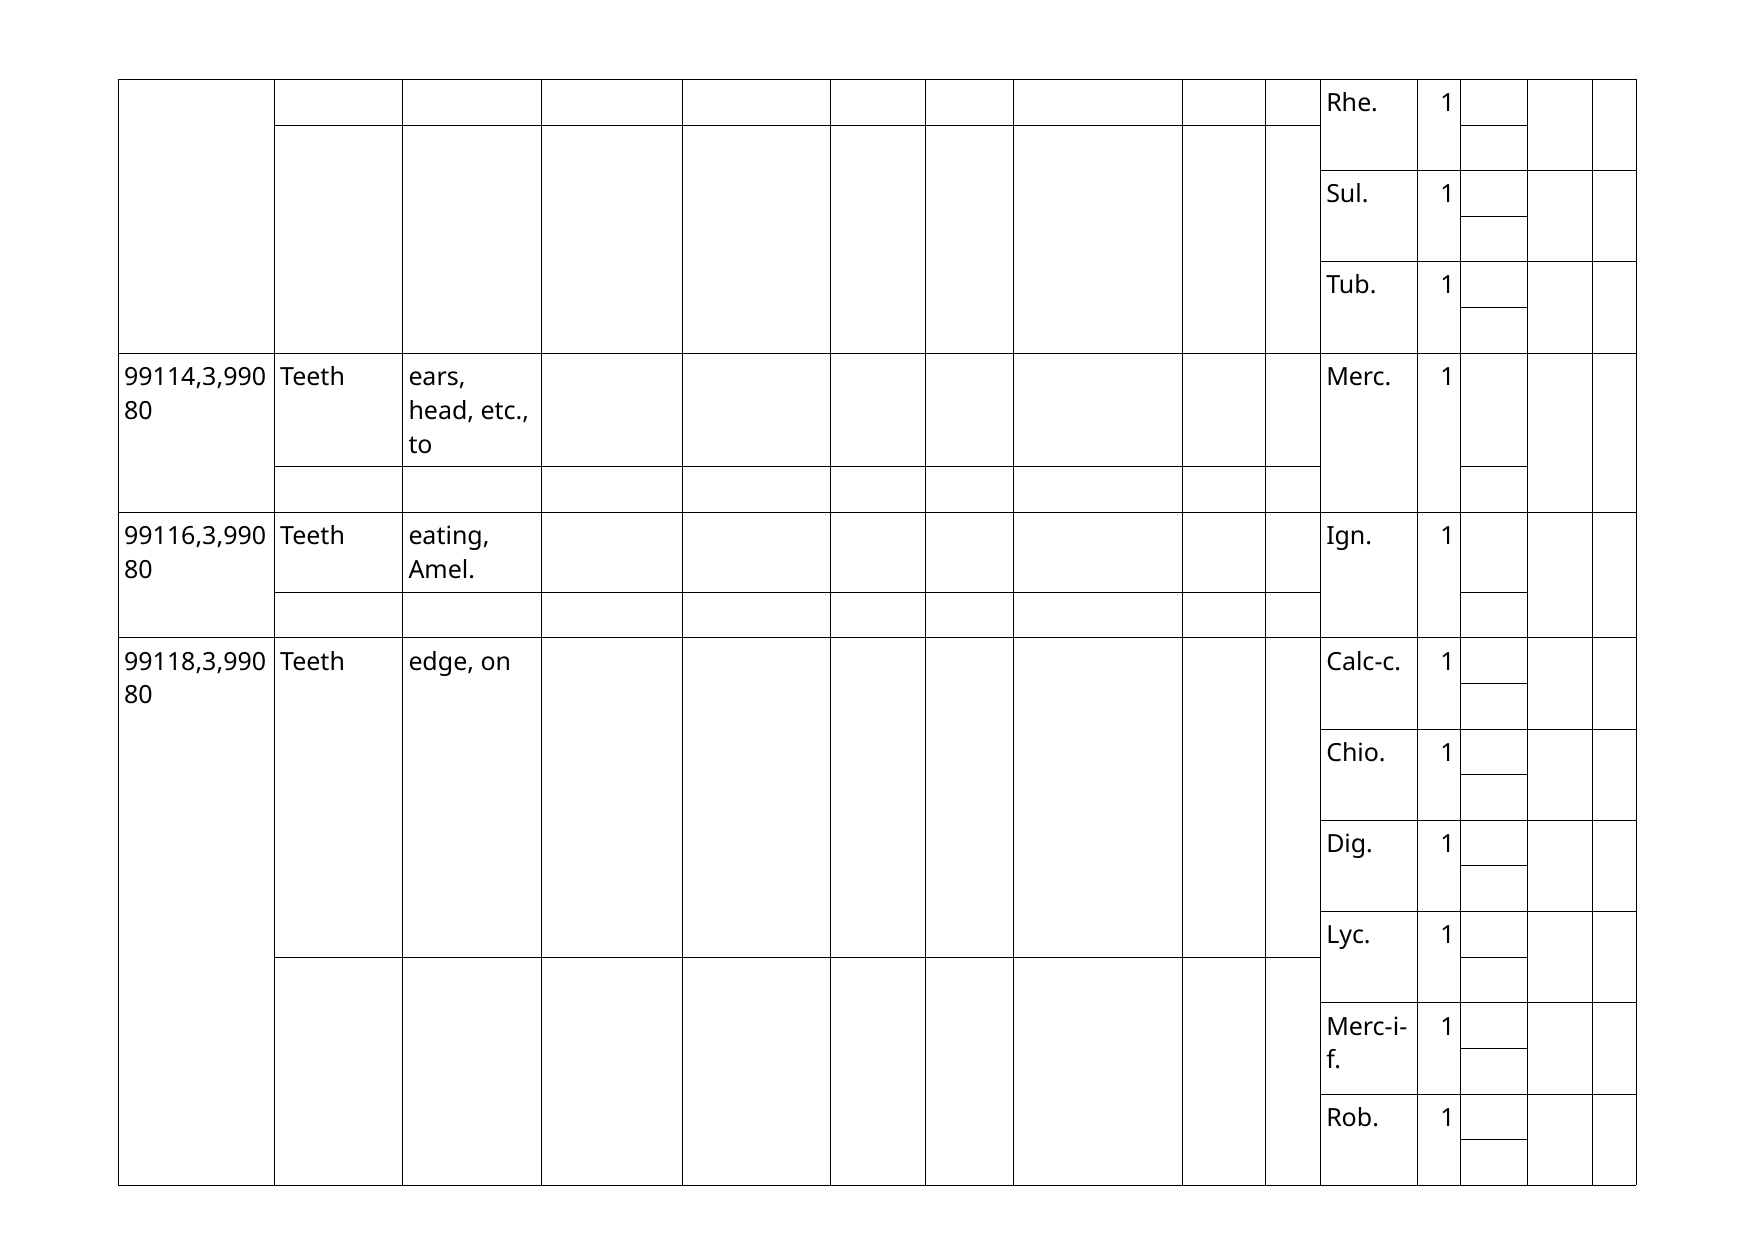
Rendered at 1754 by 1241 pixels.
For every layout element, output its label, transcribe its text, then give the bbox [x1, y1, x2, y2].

table_cell [1014, 638, 1182, 957]
table_cell [1461, 1003, 1527, 1048]
table_cell [831, 958, 925, 1185]
table_cell Calc-c. [1321, 638, 1417, 728]
table_cell [1266, 126, 1320, 353]
table_cell [1183, 638, 1265, 957]
table_cell 99118,3,99080 [119, 638, 274, 1185]
table_cell [1593, 262, 1636, 353]
table_cell [275, 958, 402, 1185]
table_cell [831, 467, 925, 512]
table_cell [683, 126, 830, 353]
table_cell [1528, 638, 1592, 728]
table_cell [683, 513, 830, 592]
table_cell [275, 467, 402, 512]
table_cell [831, 354, 925, 466]
table_cell Dig. [1321, 821, 1417, 911]
table_cell 1 [1418, 730, 1460, 820]
table_cell Rhe. [1321, 80, 1417, 170]
table_cell [1461, 171, 1527, 216]
table_cell [926, 354, 1013, 466]
table_cell [1528, 1095, 1592, 1185]
table_cell [1528, 821, 1592, 911]
table_cell [1014, 354, 1182, 466]
table_cell [1461, 1140, 1527, 1185]
table_cell [1461, 912, 1527, 957]
table_cell [831, 593, 925, 637]
table_cell [1461, 467, 1527, 512]
table_cell [683, 80, 830, 124]
table_cell 1 [1418, 912, 1460, 1002]
table_cell [1183, 80, 1265, 124]
table_cell [1461, 775, 1527, 820]
table_cell [403, 126, 541, 353]
table_cell [1528, 912, 1592, 1002]
table_cell [1461, 126, 1527, 170]
table_cell 1 [1418, 513, 1460, 637]
table_cell [542, 513, 682, 592]
table_cell [926, 80, 1013, 124]
table_cell [403, 593, 541, 637]
table_cell [1461, 958, 1527, 1002]
table_cell [1461, 354, 1527, 466]
table_cell [1461, 821, 1527, 865]
table_cell Ign. [1321, 513, 1417, 637]
table_cell eating, Amel. [403, 513, 541, 592]
table_cell [1593, 171, 1636, 261]
table_cell [1528, 730, 1592, 820]
table_cell [1461, 866, 1527, 911]
table_cell [926, 638, 1013, 957]
table_cell [683, 354, 830, 466]
table_cell [926, 593, 1013, 637]
table_cell 1 [1418, 262, 1460, 353]
table_cell [1528, 354, 1592, 512]
table_cell [1183, 958, 1265, 1185]
table_cell Teeth [275, 354, 402, 466]
table_cell Lyc. [1321, 912, 1417, 1002]
table_cell [926, 126, 1013, 353]
table_cell [1014, 80, 1182, 124]
table_cell [1593, 730, 1636, 820]
table_cell [1183, 593, 1265, 637]
table_cell [1593, 1095, 1636, 1185]
table_cell Tub. [1321, 262, 1417, 353]
table_cell [1014, 467, 1182, 512]
table_cell 1 [1418, 354, 1460, 512]
table_cell [403, 467, 541, 512]
table_cell [542, 958, 682, 1185]
table_cell [1461, 262, 1527, 307]
table_cell [683, 958, 830, 1185]
table_cell [1461, 80, 1527, 124]
table_cell [1183, 126, 1265, 353]
table_cell [831, 126, 925, 353]
table_cell [831, 513, 925, 592]
table_cell Chio. [1321, 730, 1417, 820]
table_cell [926, 513, 1013, 592]
table_cell [1461, 308, 1527, 353]
table_cell [1461, 1095, 1527, 1139]
table_cell [1266, 958, 1320, 1185]
table_cell [1461, 730, 1527, 774]
table_cell [1014, 958, 1182, 1185]
table_cell 1 [1418, 171, 1460, 261]
table_cell [1593, 912, 1636, 1002]
table_cell [542, 126, 682, 353]
table_cell [542, 80, 682, 124]
table_cell [1266, 467, 1320, 512]
table_cell [1461, 217, 1527, 261]
table_cell [1461, 593, 1527, 637]
table_cell Merc-i-f. [1321, 1003, 1417, 1093]
table_cell [542, 354, 682, 466]
table_cell [403, 80, 541, 124]
table_cell [1593, 354, 1636, 512]
table_cell [1528, 171, 1592, 261]
table_cell [1593, 1003, 1636, 1093]
table_cell [1266, 354, 1320, 466]
table_cell 99114,3,99080 [119, 354, 274, 512]
table_cell [683, 593, 830, 637]
table_cell [1461, 638, 1527, 683]
table_cell 1 [1418, 1003, 1460, 1093]
table_cell [1593, 638, 1636, 728]
table_cell edge, on [403, 638, 541, 957]
table_cell [1266, 513, 1320, 592]
table_cell Sul. [1321, 171, 1417, 261]
table_cell [1528, 513, 1592, 637]
table_cell [1183, 467, 1265, 512]
table_cell [1014, 126, 1182, 353]
table_cell [1528, 80, 1592, 170]
table_cell [275, 593, 402, 637]
table_cell Teeth [275, 513, 402, 592]
table_cell [1266, 80, 1320, 124]
table_cell [542, 638, 682, 957]
table_cell [1266, 593, 1320, 637]
table_cell [1593, 821, 1636, 911]
table_cell [1014, 593, 1182, 637]
table_cell [1183, 513, 1265, 592]
table_cell [1266, 638, 1320, 957]
table_cell [542, 467, 682, 512]
table_cell 1 [1418, 821, 1460, 911]
table_cell [1014, 513, 1182, 592]
table_cell [926, 467, 1013, 512]
table_cell Rob. [1321, 1095, 1417, 1185]
table_cell [926, 958, 1013, 1185]
table_cell [1528, 262, 1592, 353]
table_cell 99116,3,99080 [119, 513, 274, 637]
table_cell 1 [1418, 1095, 1460, 1185]
table_cell [403, 958, 541, 1185]
table_cell [1461, 684, 1527, 728]
table_cell [831, 80, 925, 124]
table_cell [275, 126, 402, 353]
table_cell [1593, 513, 1636, 637]
table_cell [1461, 513, 1527, 592]
table_cell [683, 467, 830, 512]
table_cell ears, head, etc., to [403, 354, 541, 466]
table_cell [1461, 1049, 1527, 1093]
table_cell [275, 80, 402, 124]
table_cell Teeth [275, 638, 402, 957]
table_cell [119, 80, 274, 353]
table_cell [831, 638, 925, 957]
table_cell Merc. [1321, 354, 1417, 512]
table_cell 1 [1418, 80, 1460, 170]
table_cell 1 [1418, 638, 1460, 728]
table_cell [1528, 1003, 1592, 1093]
table_cell [1593, 80, 1636, 170]
table_cell [542, 593, 682, 637]
table_cell [1183, 354, 1265, 466]
table_cell [683, 638, 830, 957]
